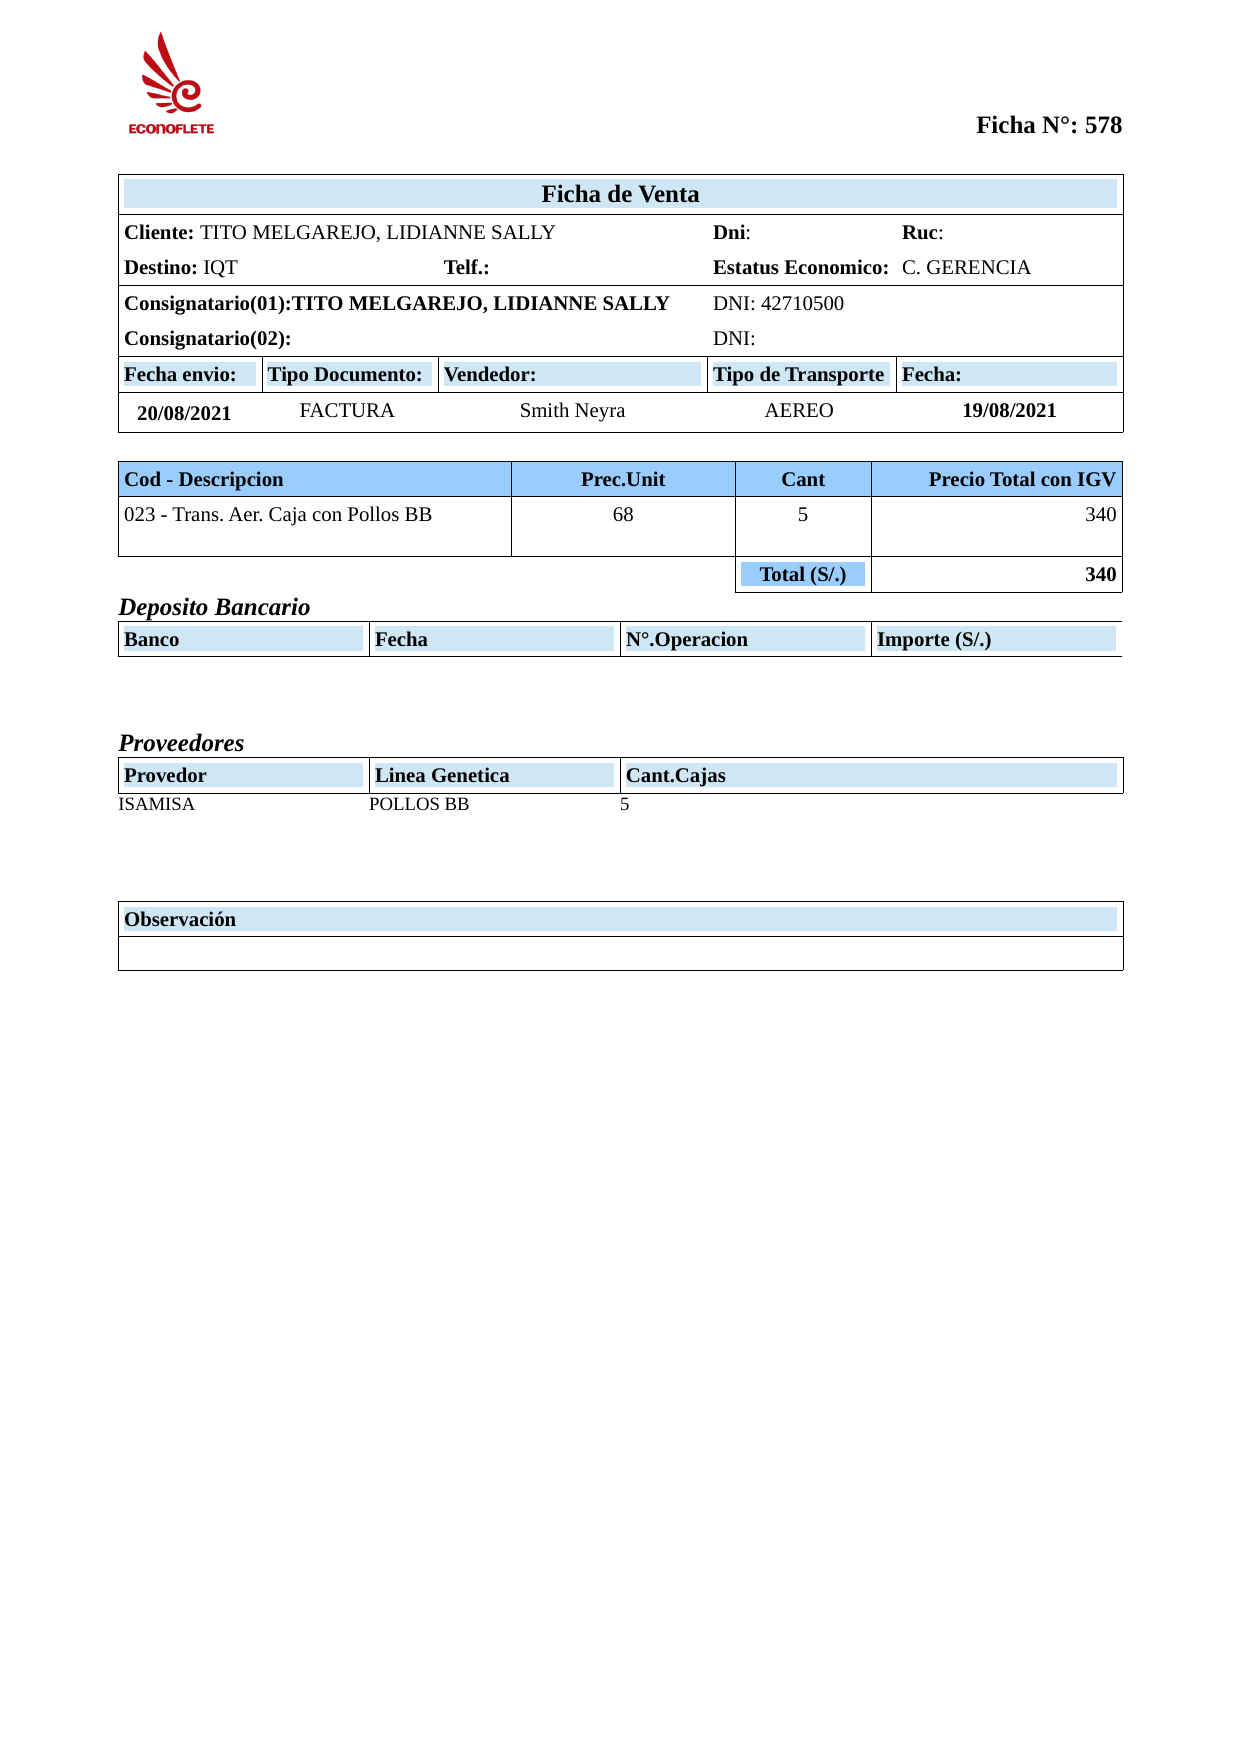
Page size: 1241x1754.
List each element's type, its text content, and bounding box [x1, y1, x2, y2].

table_header Linea Genetica [370, 758, 620, 793]
table_cell Destino: IQT [119, 249, 438, 285]
table_header Observación [119, 902, 1123, 936]
table_cell Fecha: [897, 357, 1123, 392]
table_cell Consignatario(02): [119, 321, 707, 356]
table_cell [620, 879, 1123, 901]
table_cell [511, 557, 735, 592]
table_cell [369, 680, 620, 704]
table_cell Tipo de Transporte [708, 357, 896, 392]
table_cell Consignatario(01):TITO MELGAREJO, LIDIANNE SALLY [119, 286, 707, 321]
table_header Importe (S/.) [872, 622, 1122, 656]
table_cell 5 [736, 497, 871, 556]
table_cell [620, 680, 871, 704]
table_cell Ruc: [896, 215, 1123, 249]
table_header Fecha [370, 622, 620, 656]
table_cell Smith Neyra [438, 393, 707, 432]
table_cell 340 [872, 557, 1122, 592]
table_header Banco [119, 622, 369, 656]
table_cell [871, 680, 1122, 704]
table_cell [369, 879, 620, 901]
table_cell [871, 657, 1122, 680]
table_cell [369, 815, 620, 836]
table_cell [118, 557, 511, 592]
table_header N°.Operacion [621, 622, 871, 656]
table_cell [118, 705, 369, 728]
table_cell [369, 858, 620, 879]
table_cell [118, 879, 369, 901]
table_cell 5 [620, 794, 1123, 814]
table_cell Estatus Economico: [707, 249, 896, 285]
table_cell C. GERENCIA [896, 249, 1123, 285]
table_cell POLLOS BB [369, 794, 620, 814]
table_cell Cliente: TITO MELGAREJO, LIDIANNE SALLY [119, 215, 707, 249]
table_cell [369, 657, 620, 680]
table_cell ISAMISA [118, 794, 369, 814]
table_header Cod - Descripcion [119, 462, 511, 496]
table_header Ficha de Venta [119, 175, 1123, 214]
table_cell DNI: [707, 321, 1123, 356]
table_header Cant.Cajas [621, 758, 1123, 793]
table_header Provedor [119, 758, 369, 793]
table_cell [118, 858, 369, 879]
table_cell [118, 680, 369, 704]
table_cell [118, 657, 369, 680]
table_cell [620, 836, 1123, 858]
text Proveedores [118, 728, 1122, 757]
text Deposito Bancario [118, 592, 1122, 621]
table_cell [620, 705, 871, 728]
table_cell [620, 657, 871, 680]
table_cell 68 [512, 497, 735, 556]
table_cell 20/08/2021 [119, 393, 262, 432]
table_cell AEREO [707, 393, 896, 432]
table_cell 340 [872, 497, 1122, 556]
table_cell DNI: 42710500 [707, 286, 1123, 321]
table_cell [118, 815, 369, 836]
picture [118, 31, 225, 134]
table_cell 19/08/2021 [896, 393, 1123, 432]
table_cell FACTURA [262, 393, 438, 432]
table_cell [620, 858, 1123, 879]
table_cell Fecha envio: [119, 357, 262, 392]
table_cell Telf.: [438, 249, 707, 285]
table_header Precio Total con IGV [872, 462, 1122, 496]
table_cell Tipo Documento: [263, 357, 438, 392]
table_cell [369, 705, 620, 728]
table_cell [119, 937, 1123, 969]
table_cell Total (S/.) [736, 557, 871, 592]
table_cell Dni: [707, 215, 896, 249]
table_cell [369, 836, 620, 858]
table_header Cant [736, 462, 871, 496]
table_header Prec.Unit [512, 462, 735, 496]
table_cell [620, 815, 1123, 836]
table_cell [871, 705, 1122, 728]
table_cell 023 - Trans. Aer. Caja con Pollos BB [119, 497, 511, 556]
table_cell Vendedor: [439, 357, 707, 392]
table_cell [118, 836, 369, 858]
